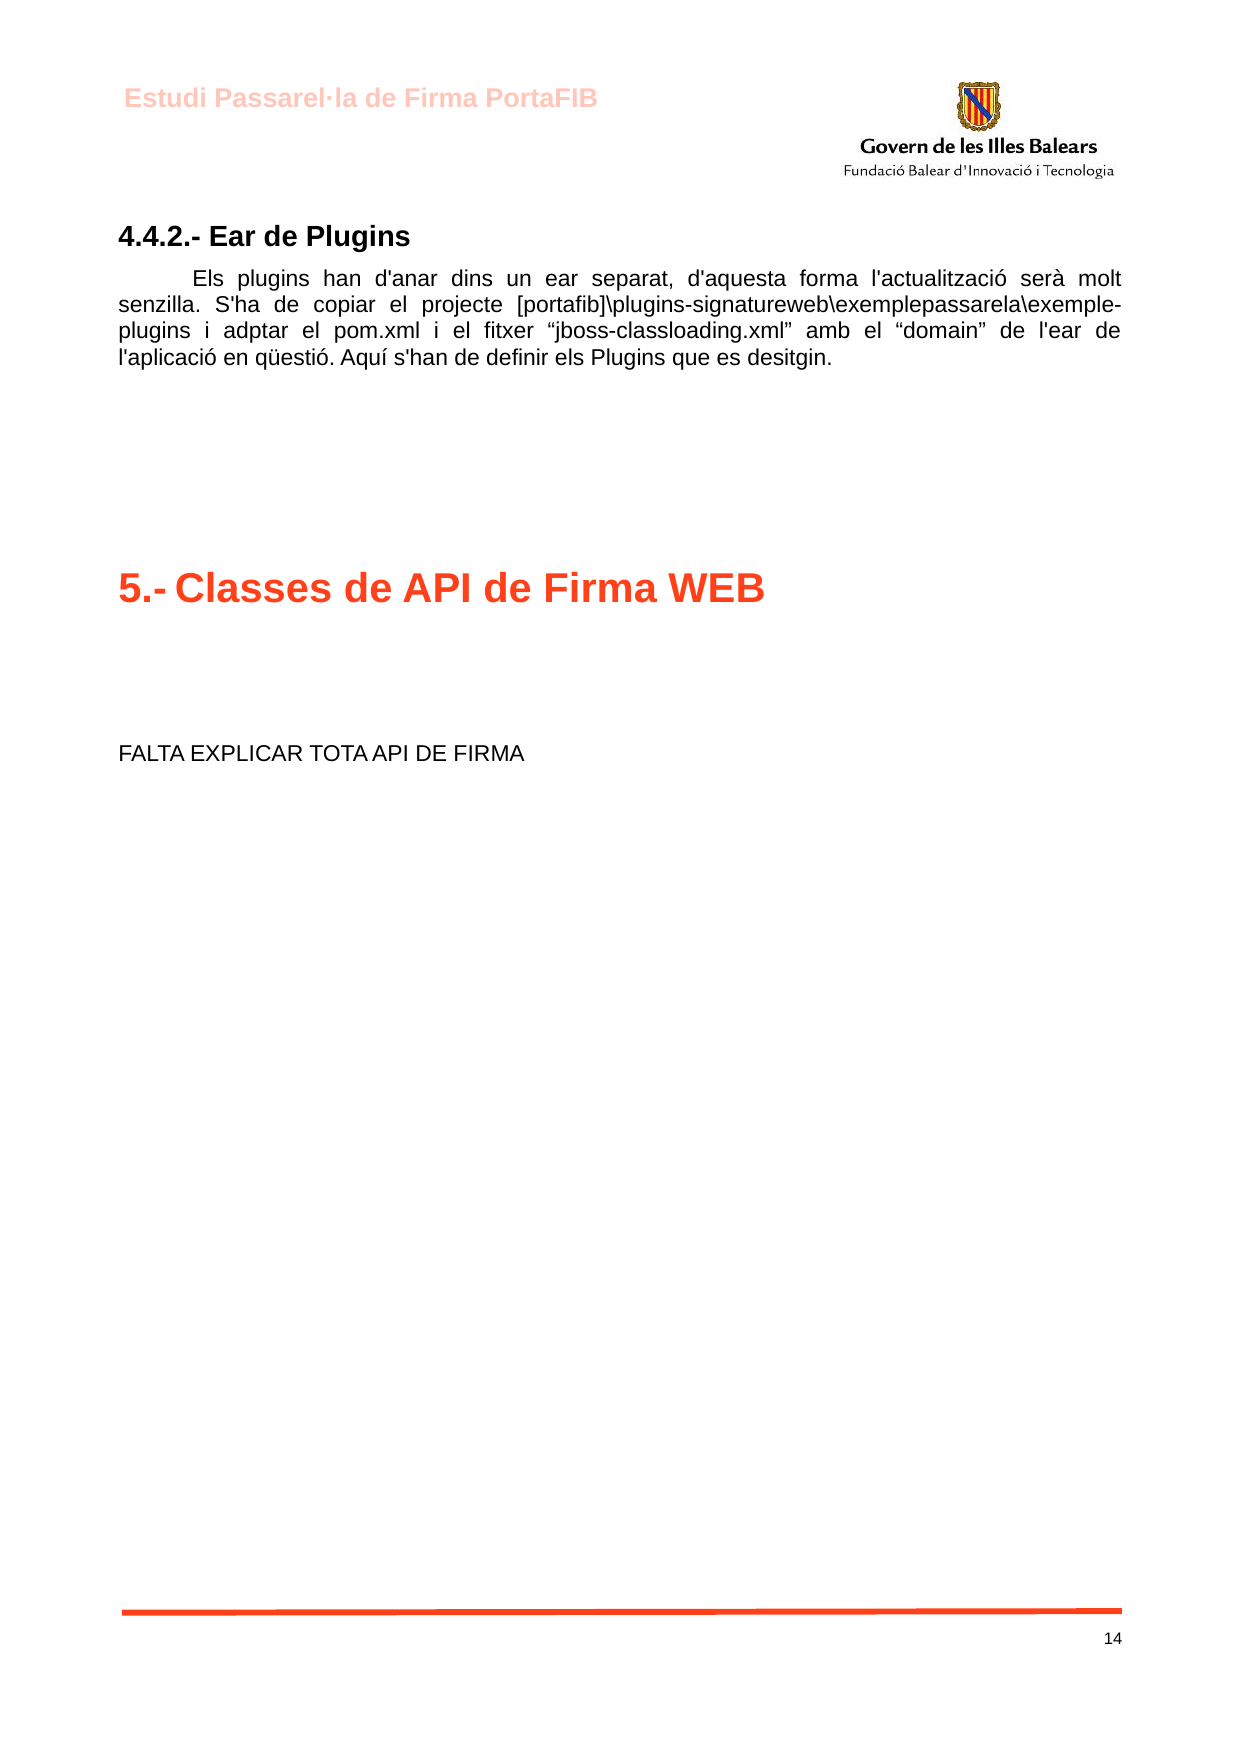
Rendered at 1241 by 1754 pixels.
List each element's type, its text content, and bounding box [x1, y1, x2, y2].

text FALTA EXPLICAR TOTA API DE FIRMA [118, 740, 1122, 766]
text Els plugins han d'anar dins un ear separat, d'aquesta forma l'actualització serà molt senzilla. S'ha de copiar el projecte [portafib]\plugins-signatureweb\exemplepassarela\exemple-plugins i adptar el pom.xml i el fitxer “jboss-classloading.xml” amb el “domain” de l'ear de l'aplicació en qüestió. Aquí s'han de definir els Plugins que es desitgin. [118, 264, 1122, 370]
subtitle Classes de API de Firma WEB [118, 563, 1122, 611]
subtitle Ear de Plugins [118, 218, 1122, 252]
picture [840, 82, 1117, 179]
